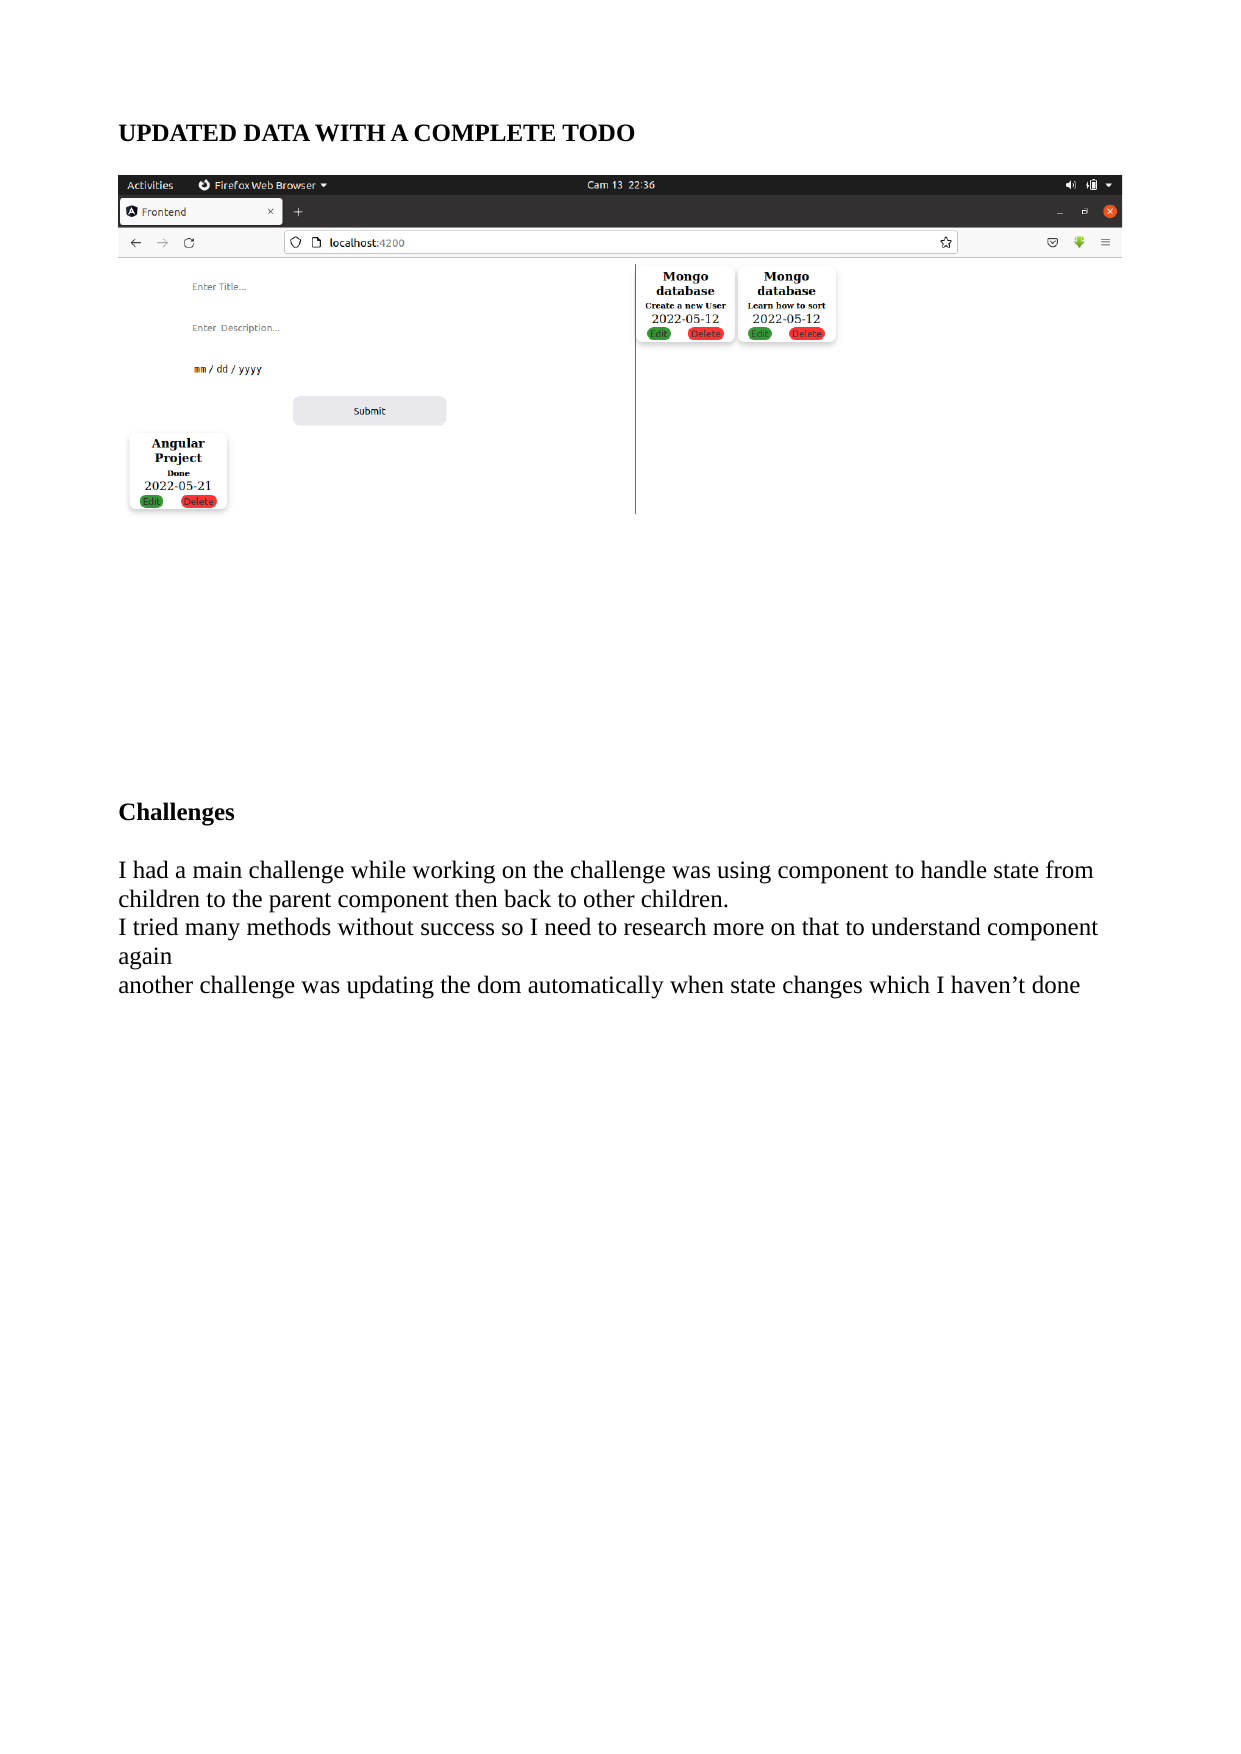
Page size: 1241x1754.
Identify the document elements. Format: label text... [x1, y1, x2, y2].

text Challenges [118, 797, 1122, 826]
text another challenge was updating the dom automatically when state changes which I haven’t done [118, 970, 1122, 999]
text I had a main challenge while working on the challenge was using component to handle state from children to the parent component then back to other children. [118, 855, 1122, 912]
picture [118, 175, 1123, 740]
text I tried many methods without success so I need to research more on that to understand component again [118, 912, 1122, 970]
text UPDATED DATA WITH A COMPLETE TODO [118, 118, 1122, 147]
